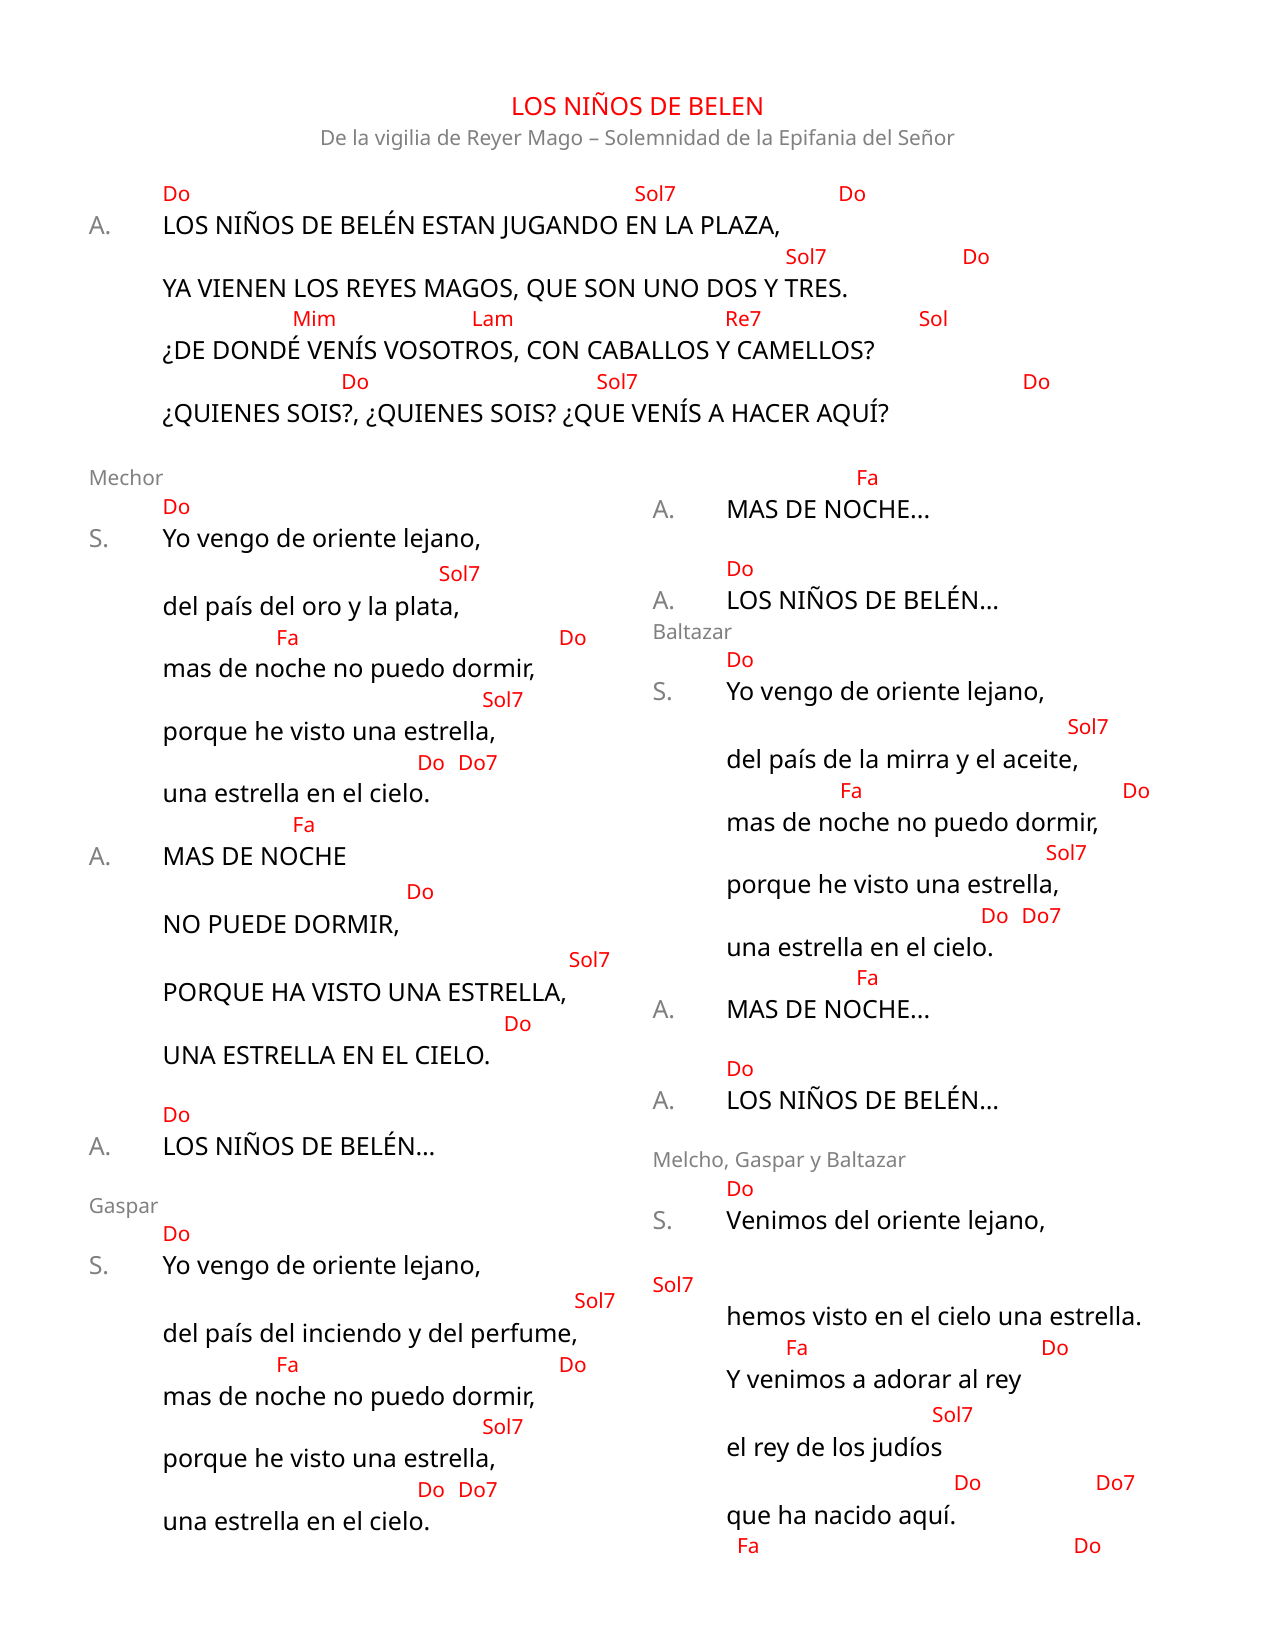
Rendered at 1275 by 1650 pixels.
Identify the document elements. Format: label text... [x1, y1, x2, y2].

text Fa Do [652, 1532, 1186, 1560]
text Sol7 [652, 1395, 1186, 1429]
text A. MAS DE NOCHE [88, 838, 623, 873]
text A. LOS NIÑOS DE BELÉN ESTAN JUGANDO EN LA PLAZA, [88, 208, 1186, 242]
text Do [88, 873, 623, 907]
text NO PUEDE DORMIR, [88, 907, 623, 941]
text Sol7 [88, 1412, 623, 1441]
text Do Sol7 Do [88, 367, 1186, 395]
text Mim Lam Re7 Sol [88, 304, 1186, 333]
text Sol7 [88, 941, 623, 975]
text Do [88, 1219, 623, 1248]
text Do [652, 1174, 1186, 1202]
text mas de noche no puedo dormir, [652, 804, 1186, 838]
text Do Do7 [88, 748, 623, 776]
text UNA ESTRELLA EN EL CIELO. [88, 1037, 623, 1071]
text Sol7 [88, 554, 623, 588]
text una estrella en el cielo. [88, 1503, 623, 1537]
text Do [652, 1054, 1186, 1083]
text Melcho, Gaspar y Baltazar [652, 1145, 1186, 1174]
text LOS NIÑOS DE BELEN [88, 88, 1186, 123]
text ¿QUIENES SOIS?, ¿QUIENES SOIS? ¿QUE VENÍS A HACER AQUÍ? [88, 395, 1186, 429]
text mas de noche no puedo dormir, [88, 651, 623, 685]
text Fa Do [652, 1333, 1186, 1361]
text YA VIENEN LOS REYES MAGOS, QUE SON UNO DOS Y TRES. [88, 270, 1186, 304]
text S. Yo vengo de oriente lejano, [652, 674, 1186, 708]
text De la vigilia de Reyer Mago – Solemnidad de la Epifania del Señor [88, 123, 1186, 151]
text Fa Do [88, 1350, 623, 1378]
text hemos visto en el cielo una estrella. [652, 1299, 1186, 1333]
text Fa [88, 810, 623, 838]
text ¿DE DONDÉ VENÍS VOSOTROS, CON CABALLOS Y CAMELLOS? [88, 333, 1186, 367]
text Do Do7 [652, 901, 1186, 929]
text S. Venimos del oriente lejano, [652, 1202, 1186, 1236]
text A. LOS NIÑOS DE BELÉN… [88, 1128, 623, 1162]
text S. Yo vengo de oriente lejano, [88, 520, 623, 554]
text del país de la mirra y el aceite, [652, 742, 1186, 776]
text mas de noche no puedo dormir, [88, 1378, 623, 1412]
text Fa [652, 963, 1186, 992]
text que ha nacido aquí. [652, 1498, 1186, 1532]
text Do [88, 492, 623, 520]
text Do Do7 [652, 1463, 1186, 1498]
text Sol7 [88, 685, 623, 713]
text del país del oro y la plata, [88, 588, 623, 623]
text A. LOS NIÑOS DE BELÉN… [652, 583, 1186, 617]
text PORQUE HA VISTO UNA ESTRELLA, [88, 975, 623, 1009]
text porque he visto una estrella, [88, 713, 623, 748]
text A. MAS DE NOCHE... [652, 492, 1186, 526]
text Sol7 [652, 838, 1186, 867]
text A. MAS DE NOCHE... [652, 992, 1186, 1026]
text Do [652, 645, 1186, 674]
text Do [88, 1009, 623, 1037]
text una estrella en el cielo. [88, 776, 623, 810]
text Sol7 [652, 708, 1186, 742]
text Do [88, 1100, 623, 1128]
text A. LOS NIÑOS DE BELÉN… [652, 1083, 1186, 1117]
text Baltazar [652, 617, 1186, 645]
text Do [652, 554, 1186, 583]
text Mechor [88, 463, 623, 492]
text porque he visto una estrella, [652, 867, 1186, 901]
text S. Yo vengo de oriente lejano, [88, 1248, 623, 1282]
text Sol7 [652, 1236, 1186, 1299]
text Do Do7 [88, 1475, 623, 1503]
text Fa [652, 463, 1186, 492]
text el rey de los judíos [652, 1429, 1186, 1463]
text del país del inciendo y del perfume, [88, 1316, 623, 1350]
text porque he visto una estrella, [88, 1441, 623, 1475]
text Do Sol7 Do [88, 179, 1186, 208]
text Y venimos a adorar al rey [652, 1361, 1186, 1395]
text Fa Do [652, 776, 1186, 804]
text Fa Do [88, 623, 623, 651]
text una estrella en el cielo. [652, 929, 1186, 963]
text Gaspar [88, 1191, 623, 1219]
text Sol7 [88, 1282, 623, 1316]
text Sol7 Do [88, 242, 1186, 270]
